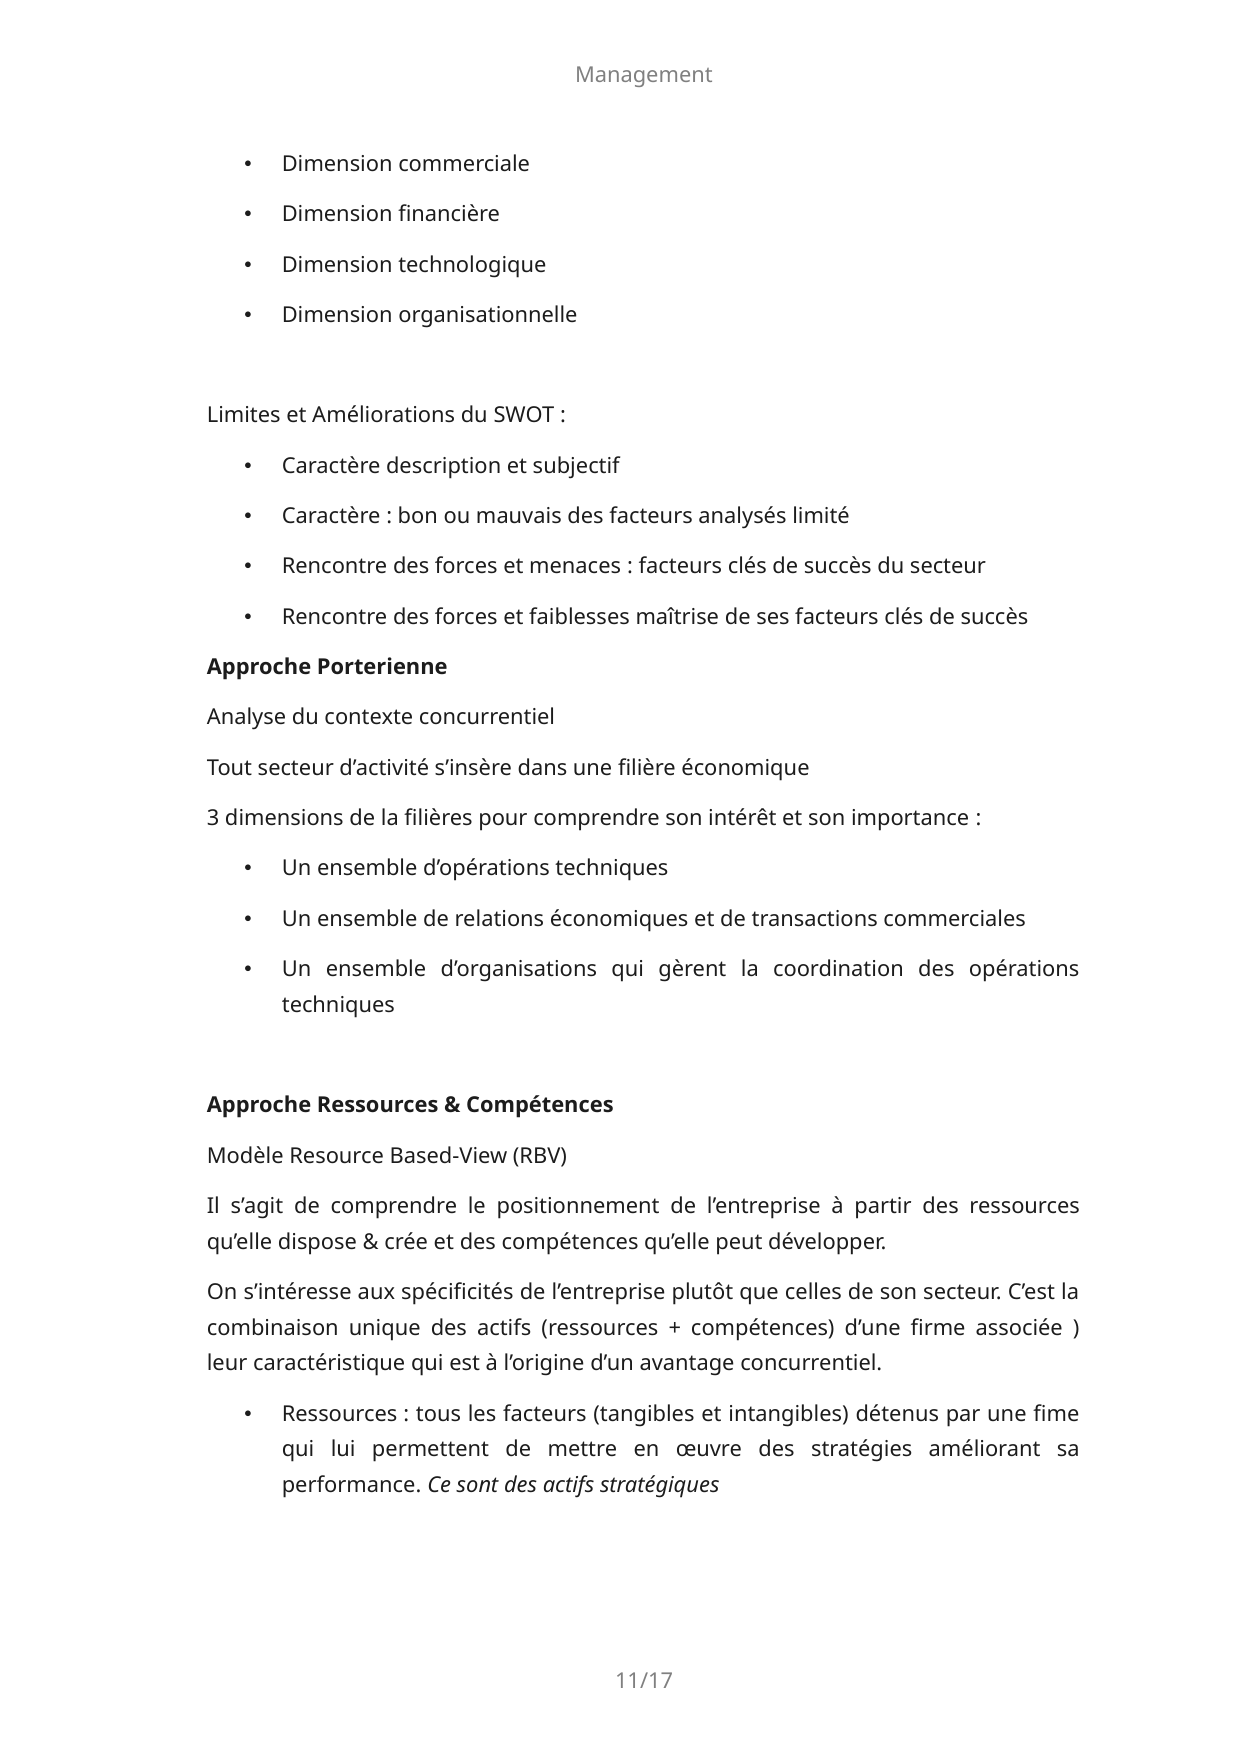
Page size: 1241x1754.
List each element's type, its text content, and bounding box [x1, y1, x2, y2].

list Dimension commerciale [244, 148, 1081, 178]
text Approche Ressources & Compétences [207, 1089, 1081, 1119]
list Caractère : bon ou mauvais des facteurs analysés limité [244, 500, 1081, 530]
list Dimension organisationnelle [244, 299, 1081, 329]
text Limites et Améliorations du SWOT : [207, 399, 1081, 429]
text Modèle Resource Based-View (RBV) [207, 1139, 1081, 1169]
list Rencontre des forces et faiblesses maîtrise de ses facteurs clés de succès [244, 601, 1081, 631]
list Un ensemble de relations économiques et de transactions commerciales [244, 903, 1081, 932]
text 3 dimensions de la filières pour comprendre son intérêt et son importance : [207, 802, 1081, 832]
text Tout secteur d’activité s’insère dans une filière économique [207, 752, 1081, 781]
text Analyse du contexte concurrentiel [207, 701, 1081, 731]
list Un ensemble d’opérations techniques [244, 852, 1081, 882]
list Un ensemble d’organisations qui gèrent la coordination des opérations techniques [244, 953, 1081, 1018]
text Il s’agit de comprendre le positionnement de l’entreprise à partir des ressources qu’elle dispose & crée et des compétences qu’elle peut développer. [207, 1190, 1081, 1255]
list Dimension financière [244, 198, 1081, 228]
text On s’intéresse aux spécificités de l’entreprise plutôt que celles de son secteur. C’est la combinaison unique des actifs (ressources + compétences) d’une firme associée ) leur caractéristique qui est à l’origine d’un avantage concurrentiel. [207, 1276, 1081, 1377]
list Caractère description et subjectif [244, 450, 1081, 479]
text Approche Porterienne [207, 651, 1081, 681]
list Dimension technologique [244, 248, 1081, 278]
list Ressources : tous les facteurs (tangibles et intangibles) détenus par une fime qui lui permettent de mettre en œuvre des stratégies améliorant sa performance. Ce sont des actifs stratégiques [244, 1398, 1081, 1499]
list Rencontre des forces et menaces : facteurs clés de succès du secteur [244, 550, 1081, 580]
